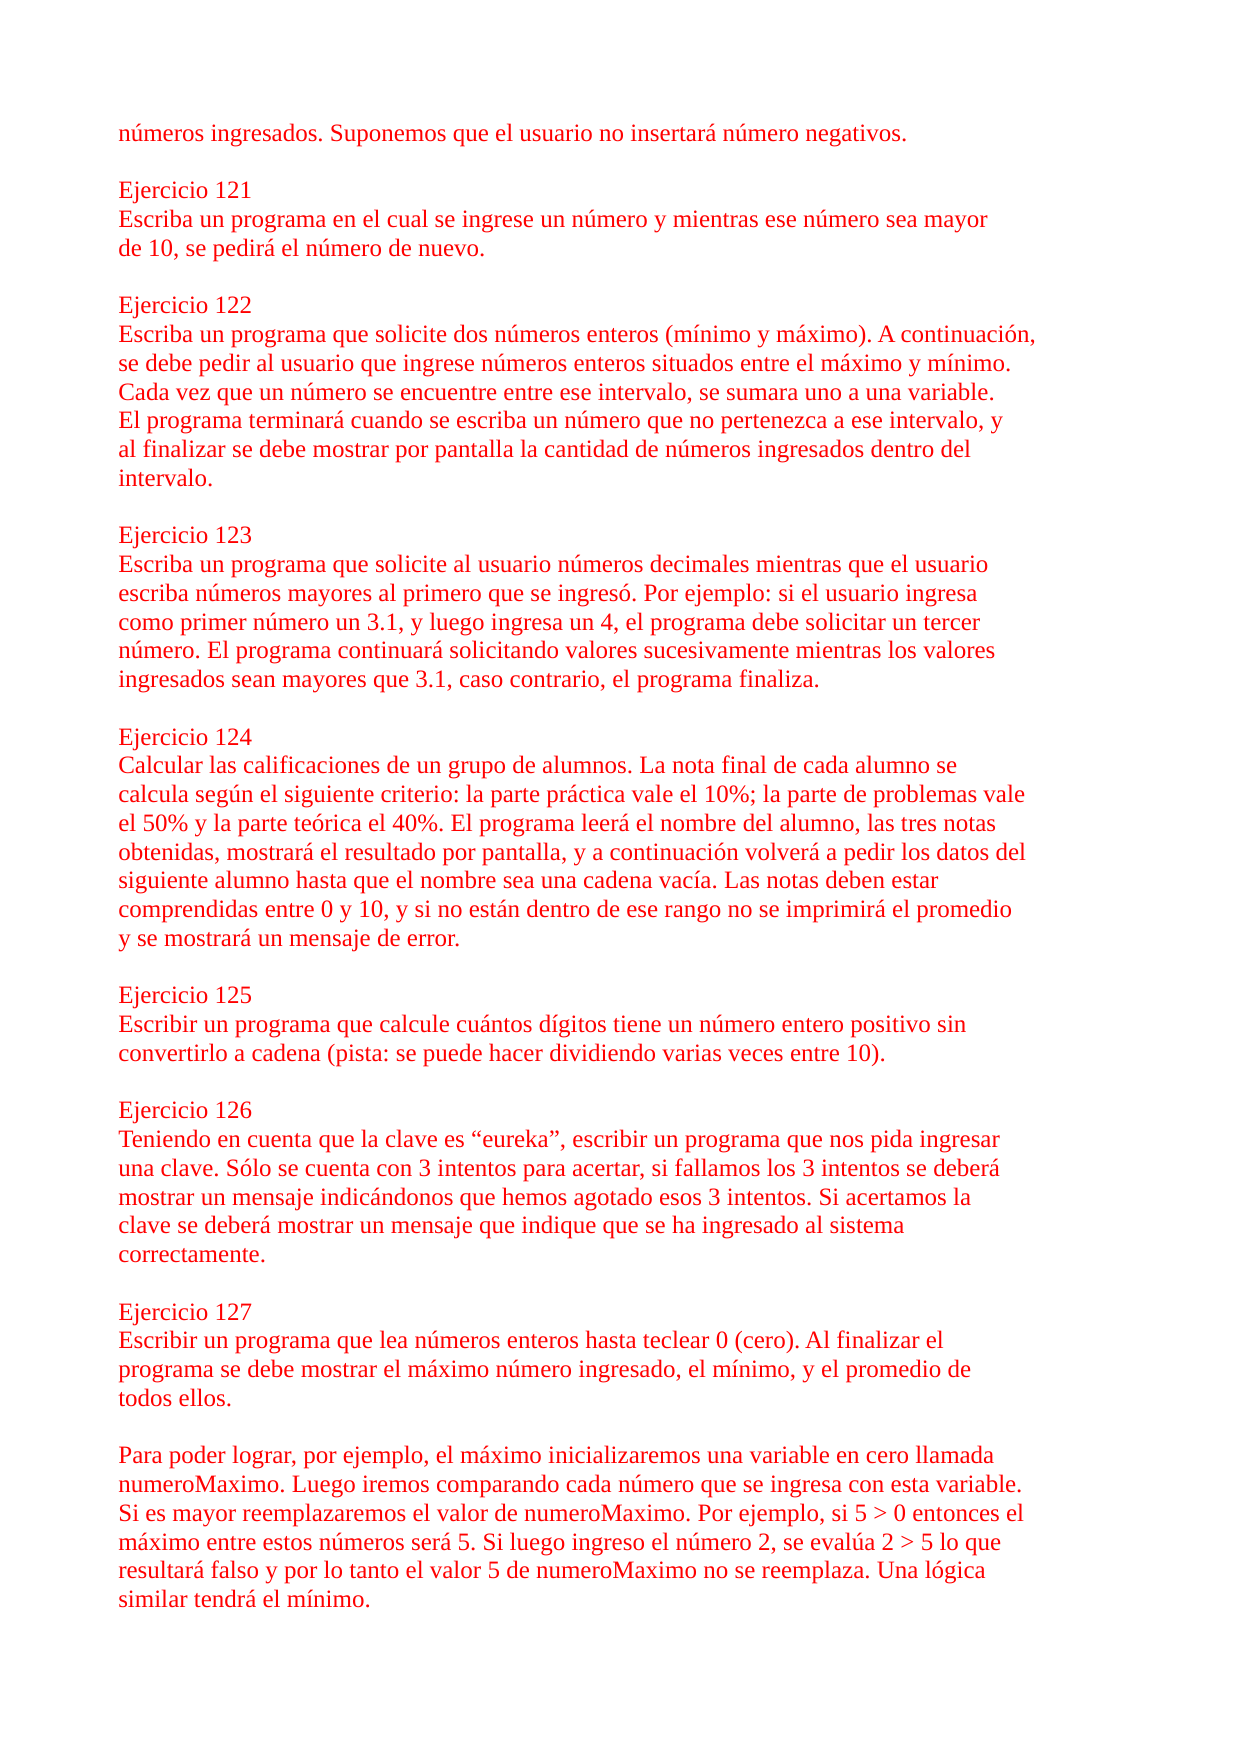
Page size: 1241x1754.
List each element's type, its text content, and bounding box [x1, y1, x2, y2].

text Ejercicio 124 [118, 722, 1122, 751]
text comprendidas entre 0 y 10, y si no están dentro de ese rango no se imprimirá el promedio [118, 894, 1122, 923]
text Ejercicio 122 [118, 291, 1122, 319]
text el 50% y la parte teórica el 40%. El programa leerá el nombre del alumno, las tres notas [118, 808, 1122, 837]
text correctamente. [118, 1239, 1122, 1268]
text Escriba un programa que solicite dos números enteros (mínimo y máximo). A continuación, [118, 319, 1122, 348]
text como primer número un 3.1, y luego ingresa un 4, el programa debe solicitar un tercer [118, 607, 1122, 636]
text se debe pedir al usuario que ingrese números enteros situados entre el máximo y mínimo. [118, 348, 1122, 377]
text todos ellos. [118, 1383, 1122, 1412]
text números ingresados. Suponemos que el usuario no insertará número negativos. [118, 118, 1122, 147]
text intervalo. [118, 463, 1122, 492]
text numeroMaximo. Luego iremos comparando cada número que se ingresa con esta variable. [118, 1469, 1122, 1498]
text clave se deberá mostrar un mensaje que indique que se ha ingresado al sistema [118, 1211, 1122, 1239]
text similar tendrá el mínimo. [118, 1584, 1122, 1613]
text Para poder lograr, por ejemplo, el máximo inicializaremos una variable en cero llamada [118, 1441, 1122, 1469]
text programa se debe mostrar el máximo número ingresado, el mínimo, y el promedio de [118, 1354, 1122, 1383]
text siguiente alumno hasta que el nombre sea una cadena vacía. Las notas deben estar [118, 866, 1122, 894]
text mostrar un mensaje indicándonos que hemos agotado esos 3 intentos. Si acertamos la [118, 1182, 1122, 1211]
text calcula según el siguiente criterio: la parte práctica vale el 10%; la parte de problemas vale [118, 779, 1122, 808]
text Ejercicio 121 [118, 176, 1122, 204]
text máximo entre estos números será 5. Si luego ingreso el número 2, se evalúa 2 > 5 lo que [118, 1527, 1122, 1556]
text ingresados sean mayores que 3.1, caso contrario, el programa finaliza. [118, 664, 1122, 693]
text Si es mayor reemplazaremos el valor de numeroMaximo. Por ejemplo, si 5 > 0 entonces el [118, 1498, 1122, 1527]
text Ejercicio 127 [118, 1297, 1122, 1326]
text de 10, se pedirá el número de nuevo. [118, 233, 1122, 262]
text Teniendo en cuenta que la clave es “eureka”, escribir un programa que nos pida ingresar [118, 1124, 1122, 1153]
text Ejercicio 123 [118, 521, 1122, 549]
text El programa terminará cuando se escriba un número que no pertenezca a ese intervalo, y [118, 406, 1122, 434]
text convertirlo a cadena (pista: se puede hacer dividiendo varias veces entre 10). [118, 1038, 1122, 1067]
text Ejercicio 126 [118, 1096, 1122, 1124]
text y se mostrará un mensaje de error. [118, 923, 1122, 952]
text resultará falso y por lo tanto el valor 5 de numeroMaximo no se reemplaza. Una lógica [118, 1556, 1122, 1584]
text una clave. Sólo se cuenta con 3 intentos para acertar, si fallamos los 3 intentos se deberá [118, 1153, 1122, 1182]
text Escribir un programa que lea números enteros hasta teclear 0 (cero). Al finalizar el [118, 1326, 1122, 1354]
text Escribir un programa que calcule cuántos dígitos tiene un número entero positivo sin [118, 1009, 1122, 1038]
text Escriba un programa en el cual se ingrese un número y mientras ese número sea mayor [118, 204, 1122, 233]
text Cada vez que un número se encuentre entre ese intervalo, se sumara uno a una variable. [118, 377, 1122, 406]
text escriba números mayores al primero que se ingresó. Por ejemplo: si el usuario ingresa [118, 578, 1122, 607]
text obtenidas, mostrará el resultado por pantalla, y a continuación volverá a pedir los datos del [118, 837, 1122, 866]
text Escriba un programa que solicite al usuario números decimales mientras que el usuario [118, 549, 1122, 578]
text número. El programa continuará solicitando valores sucesivamente mientras los valores [118, 636, 1122, 664]
text Calcular las calificaciones de un grupo de alumnos. La nota final de cada alumno se [118, 751, 1122, 779]
text Ejercicio 125 [118, 981, 1122, 1009]
text al finalizar se debe mostrar por pantalla la cantidad de números ingresados dentro del [118, 434, 1122, 463]
